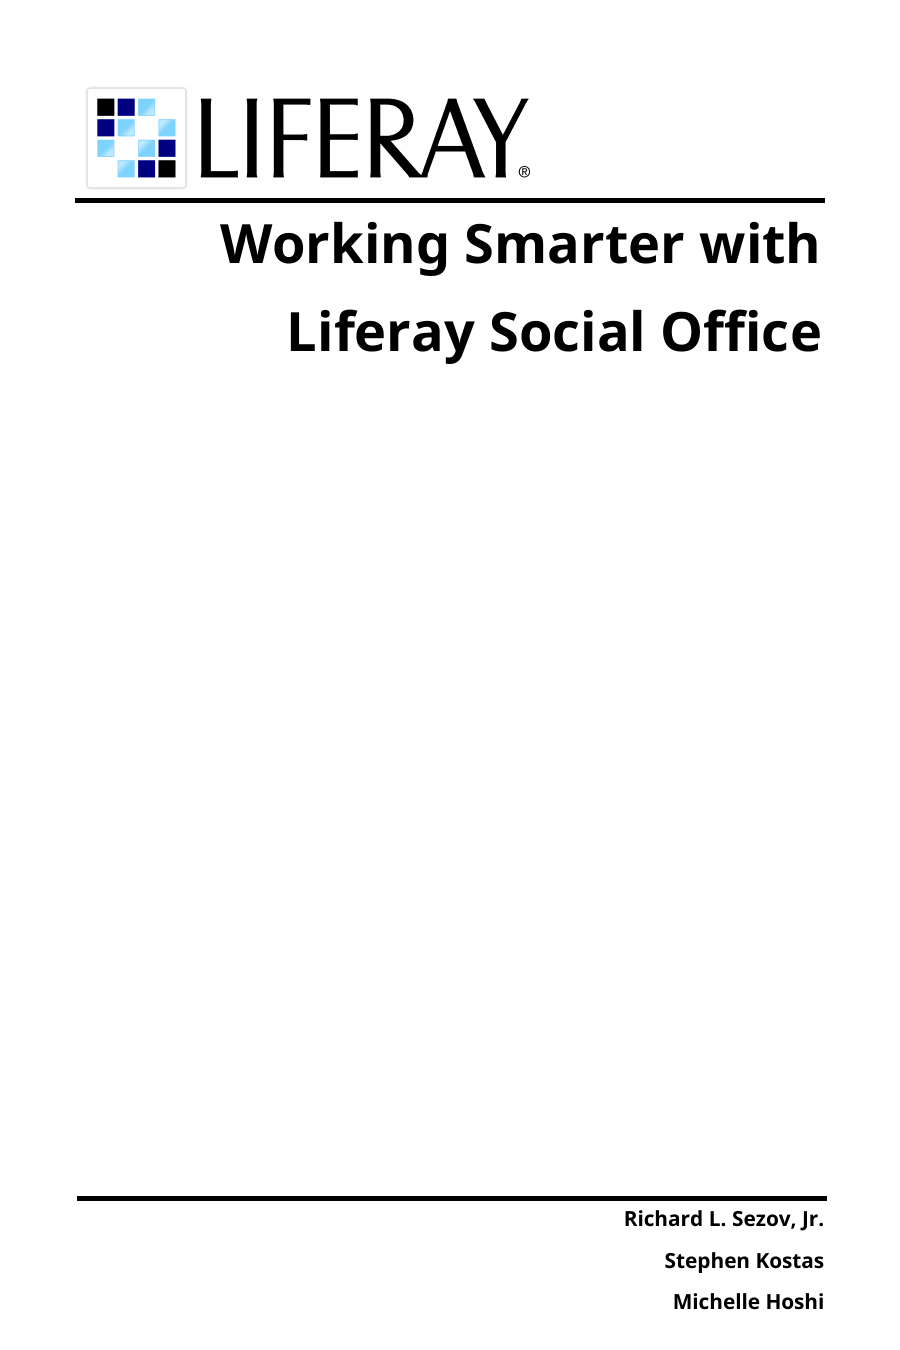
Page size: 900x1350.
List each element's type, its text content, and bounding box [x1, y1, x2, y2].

title Liferay Social Office [75, 285, 825, 370]
text Michelle Hoshi [77, 1279, 827, 1319]
picture [84, 86, 530, 191]
text Stephen Kostas [77, 1237, 827, 1274]
text Richard L. Sezov, Jr. [77, 1201, 827, 1232]
title Working Smarter with [75, 203, 825, 279]
